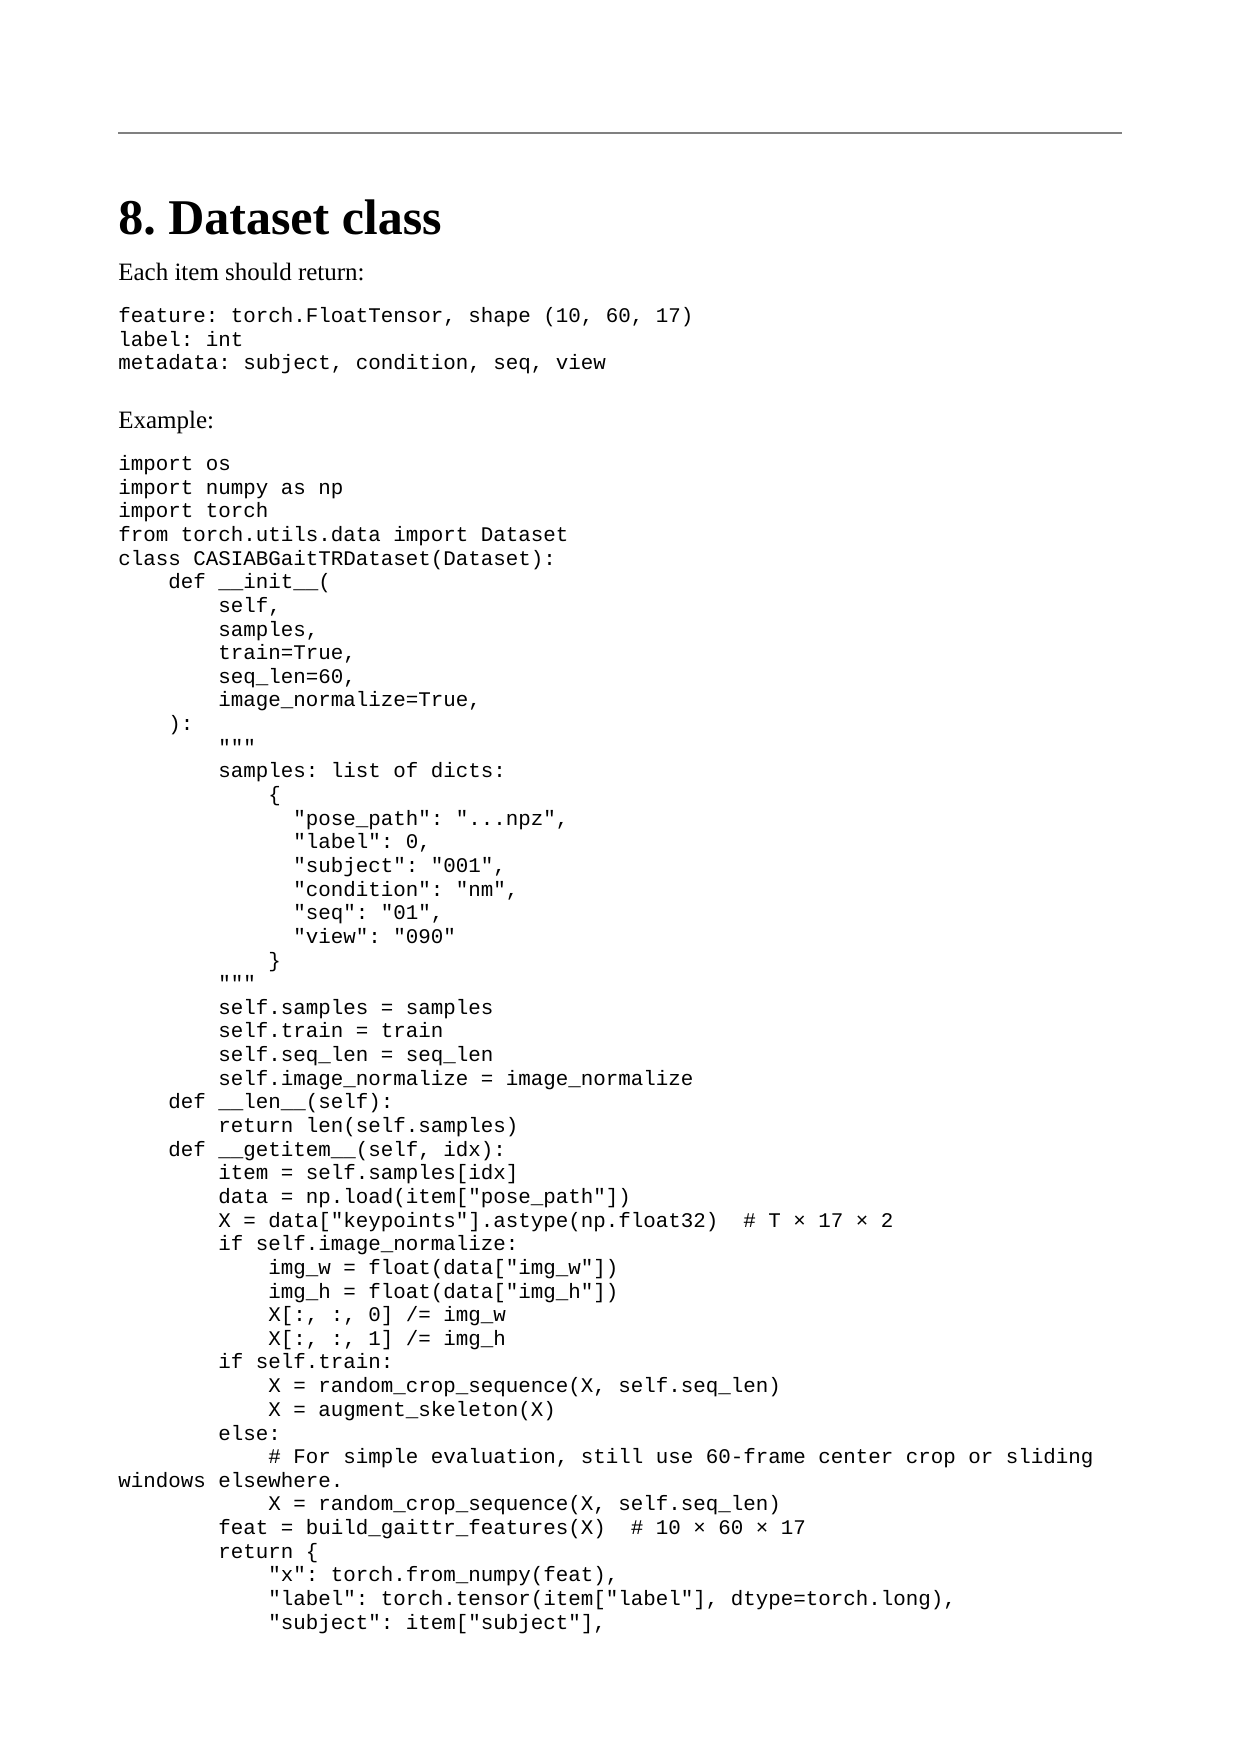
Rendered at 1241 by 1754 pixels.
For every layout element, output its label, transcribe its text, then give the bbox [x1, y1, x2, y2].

text else: [118, 1422, 1122, 1446]
text return { [118, 1541, 1122, 1564]
text samples, [118, 618, 1122, 642]
text """ [118, 973, 1122, 997]
text """ [118, 737, 1122, 760]
text X = random_crop_sequence(X, self.seq_len) [118, 1375, 1122, 1399]
text item = self.samples[idx] [118, 1162, 1122, 1186]
text X = augment_skeleton(X) [118, 1399, 1122, 1422]
text self, [118, 595, 1122, 618]
text return len(self.samples) [118, 1115, 1122, 1139]
text samples: list of dicts: [118, 760, 1122, 784]
text self.image_normalize = image_normalize [118, 1068, 1122, 1091]
text "label": 0, [118, 831, 1122, 855]
text class CASIABGaitTRDataset(Dataset): [118, 548, 1122, 571]
text ): [118, 713, 1122, 737]
text Each item should return: [118, 257, 1122, 286]
text train=True, [118, 642, 1122, 666]
text self.samples = samples [118, 997, 1122, 1021]
text "x": torch.from_numpy(feat), [118, 1564, 1122, 1588]
subtitle 8. Dataset class [118, 187, 1122, 245]
text if self.train: [118, 1352, 1122, 1375]
text def __getitem__(self, idx): [118, 1139, 1122, 1162]
text "condition": "nm", [118, 879, 1122, 902]
text "subject": item["subject"], [118, 1612, 1122, 1635]
text X[:, :, 0] /= img_w [118, 1304, 1122, 1328]
text if self.image_normalize: [118, 1233, 1122, 1257]
text X = data["keypoints"].astype(np.float32) # T × 17 × 2 [118, 1210, 1122, 1233]
text feat = build_gaittr_features(X) # 10 × 60 × 17 [118, 1517, 1122, 1541]
text self.seq_len = seq_len [118, 1044, 1122, 1068]
text img_w = float(data["img_w"]) [118, 1257, 1122, 1281]
text X = random_crop_sequence(X, self.seq_len) [118, 1493, 1122, 1517]
text def __init__( [118, 571, 1122, 595]
text "view": "090" [118, 926, 1122, 949]
text "subject": "001", [118, 855, 1122, 879]
text def __len__(self): [118, 1091, 1122, 1115]
text image_normalize=True, [118, 689, 1122, 713]
text Example: [118, 405, 1122, 434]
text img_h = float(data["img_h"]) [118, 1281, 1122, 1304]
text # For simple evaluation, still use 60-frame center crop or sliding windows elsewhere. [118, 1446, 1122, 1493]
text "pose_path": "...npz", [118, 808, 1122, 831]
text data = np.load(item["pose_path"]) [118, 1186, 1122, 1210]
text self.train = train [118, 1021, 1122, 1044]
text metadata: subject, condition, seq, view [118, 352, 1122, 376]
text seq_len=60, [118, 666, 1122, 689]
text "label": torch.tensor(item["label"], dtype=torch.long), [118, 1588, 1122, 1612]
text import os [118, 453, 1122, 477]
text "seq": "01", [118, 902, 1122, 926]
text feature: torch.FloatTensor, shape (10, 60, 17) [118, 305, 1122, 329]
text import torch [118, 500, 1122, 524]
text import numpy as np [118, 477, 1122, 500]
text X[:, :, 1] /= img_h [118, 1328, 1122, 1352]
text label: int [118, 329, 1122, 352]
text from torch.utils.data import Dataset [118, 524, 1122, 548]
text { [118, 784, 1122, 808]
text } [118, 949, 1122, 973]
